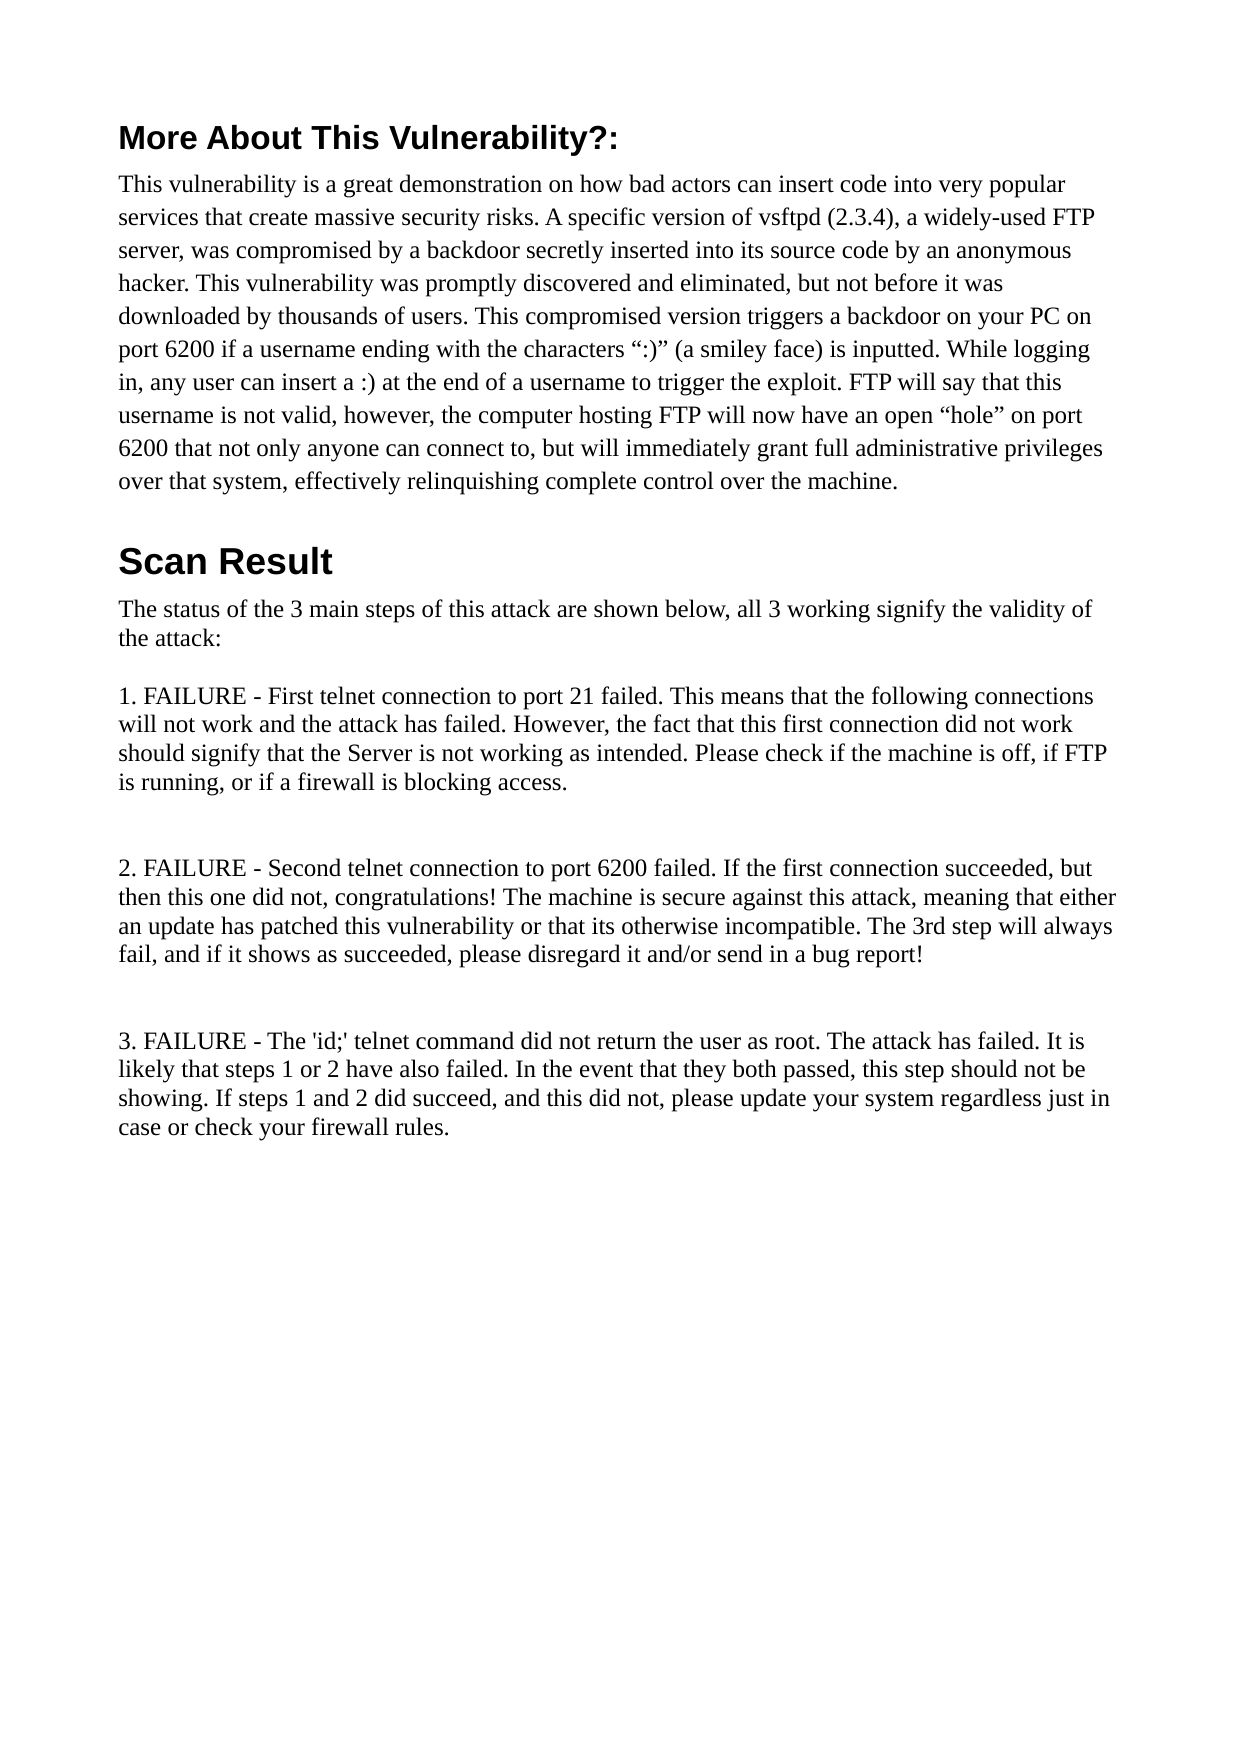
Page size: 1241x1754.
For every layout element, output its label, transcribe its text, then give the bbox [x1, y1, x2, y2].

text This vulnerability is a great demonstration on how bad actors can insert code into very popular services that create massive security risks. A specific version of vsftpd (2.3.4), a widely-used FTP server, was compromised by a backdoor secretly inserted into its source code by an anonymous hacker. This vulnerability was promptly discovered and eliminated, but not before it was downloaded by thousands of users. This compromised version triggers a backdoor on your PC on port 6200 if a username ending with the characters “:)” (a smiley face) is inputted. While logging in, any user can insert a :) at the end of a username to trigger the exploit. FTP will say that this username is not valid, however, the computer hosting FTP will now have an open “hole” on port 6200 that not only anyone can connect to, but will immediately grant full administrative privileges over that system, effectively relinquishing complete control over the machine. [118, 169, 1122, 495]
text 2. FAILURE - Second telnet connection to port 6200 failed. If the first connection succeeded, but then this one did not, congratulations! The machine is secure against this attack, meaning that either an update has patched this vulnerability or that its otherwise incompatible. The 3rd step will always fail, and if it shows as succeeded, please disregard it and/or send in a bug report! [118, 824, 1122, 997]
text 1. FAILURE - First telnet connection to port 21 failed. This means that the following connections will not work and the attack has failed. However, the fact that this first connection did not work should signify that the Server is not working as intended. Please check if the machine is off, if FTP is running, or if a firewall is blocking access. [118, 681, 1122, 824]
text The status of the 3 main steps of this attack are shown below, all 3 working signify the validity of the attack: [118, 594, 1122, 652]
text 3. FAILURE - The 'id;' telnet command did not return the user as root. The attack has failed. It is likely that steps 1 or 2 have also failed. In the event that they both passed, this step should not be showing. If steps 1 and 2 did succeed, and this did not, please update your system regardless just in case or check your firewall rules. [118, 997, 1122, 1169]
subtitle More About This Vulnerability?: [118, 118, 1122, 157]
subtitle Scan Result [118, 539, 1122, 582]
